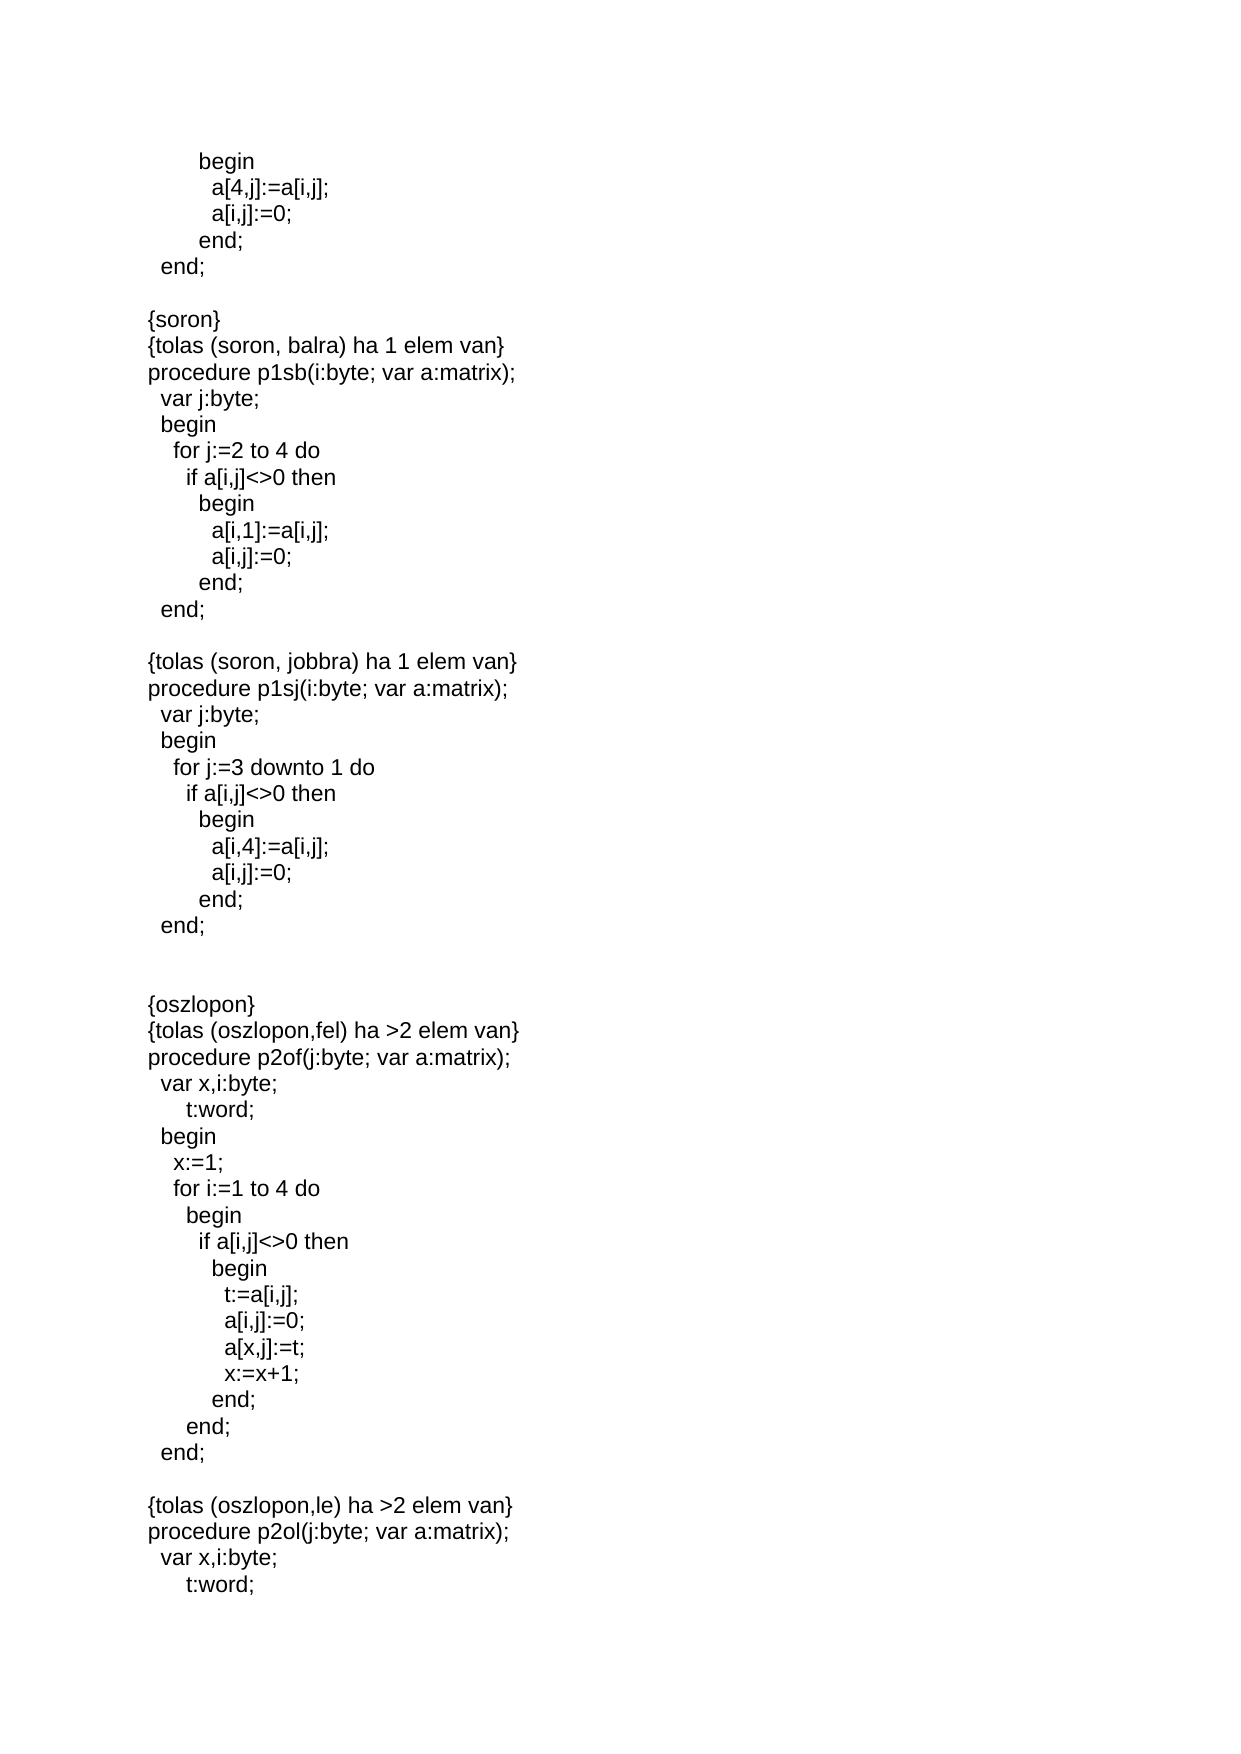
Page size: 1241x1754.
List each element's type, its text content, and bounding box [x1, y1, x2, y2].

text a[i,j]:=0; [148, 859, 1093, 886]
text for j:=3 downto 1 do [148, 754, 1093, 780]
text if a[i,j]<>0 then [148, 780, 1093, 806]
text begin [148, 1202, 1093, 1228]
text a[x,j]:=t; [148, 1333, 1093, 1360]
text for i:=1 to 4 do [148, 1175, 1093, 1202]
text a[i,4]:=a[i,j]; [148, 833, 1093, 859]
text {tolas (oszlopon,le) ha >2 elem van} [148, 1492, 1093, 1518]
text procedure p2ol(j:byte; var a:matrix); [148, 1518, 1093, 1544]
text end; [148, 912, 1093, 938]
text procedure p1sj(i:byte; var a:matrix); [148, 675, 1093, 701]
text {tolas (soron, balra) ha 1 elem van} [148, 332, 1093, 358]
text {tolas (oszlopon,fel) ha >2 elem van} [148, 1017, 1093, 1044]
text a[i,j]:=0; [148, 200, 1093, 227]
text a[i,j]:=0; [148, 543, 1093, 569]
text {oszlopon} [148, 991, 1093, 1017]
text var x,i:byte; [148, 1070, 1093, 1096]
text end; [148, 886, 1093, 912]
text var j:byte; [148, 385, 1093, 411]
text if a[i,j]<>0 then [148, 464, 1093, 490]
text begin [148, 490, 1093, 517]
text a[i,j]:=0; [148, 1307, 1093, 1333]
text t:word; [148, 1096, 1093, 1123]
text {soron} [148, 306, 1093, 332]
text end; [148, 1413, 1093, 1439]
text end; [148, 227, 1093, 253]
text end; [148, 1439, 1093, 1465]
text a[4,j]:=a[i,j]; [148, 174, 1093, 200]
text begin [148, 1254, 1093, 1281]
text end; [148, 253, 1093, 279]
text procedure p1sb(i:byte; var a:matrix); [148, 358, 1093, 385]
text t:word; [148, 1571, 1093, 1597]
text begin [148, 148, 1093, 174]
text for j:=2 to 4 do [148, 437, 1093, 464]
text if a[i,j]<>0 then [148, 1228, 1093, 1254]
text x:=1; [148, 1149, 1093, 1175]
text begin [148, 1123, 1093, 1149]
text begin [148, 806, 1093, 833]
text end; [148, 569, 1093, 596]
text end; [148, 1386, 1093, 1413]
text t:=a[i,j]; [148, 1281, 1093, 1307]
text var x,i:byte; [148, 1544, 1093, 1571]
text var j:byte; [148, 701, 1093, 727]
text begin [148, 411, 1093, 437]
text {tolas (soron, jobbra) ha 1 elem van} [148, 648, 1093, 675]
text end; [148, 596, 1093, 622]
text begin [148, 727, 1093, 754]
text x:=x+1; [148, 1360, 1093, 1386]
text procedure p2of(j:byte; var a:matrix); [148, 1044, 1093, 1070]
text a[i,1]:=a[i,j]; [148, 517, 1093, 543]
